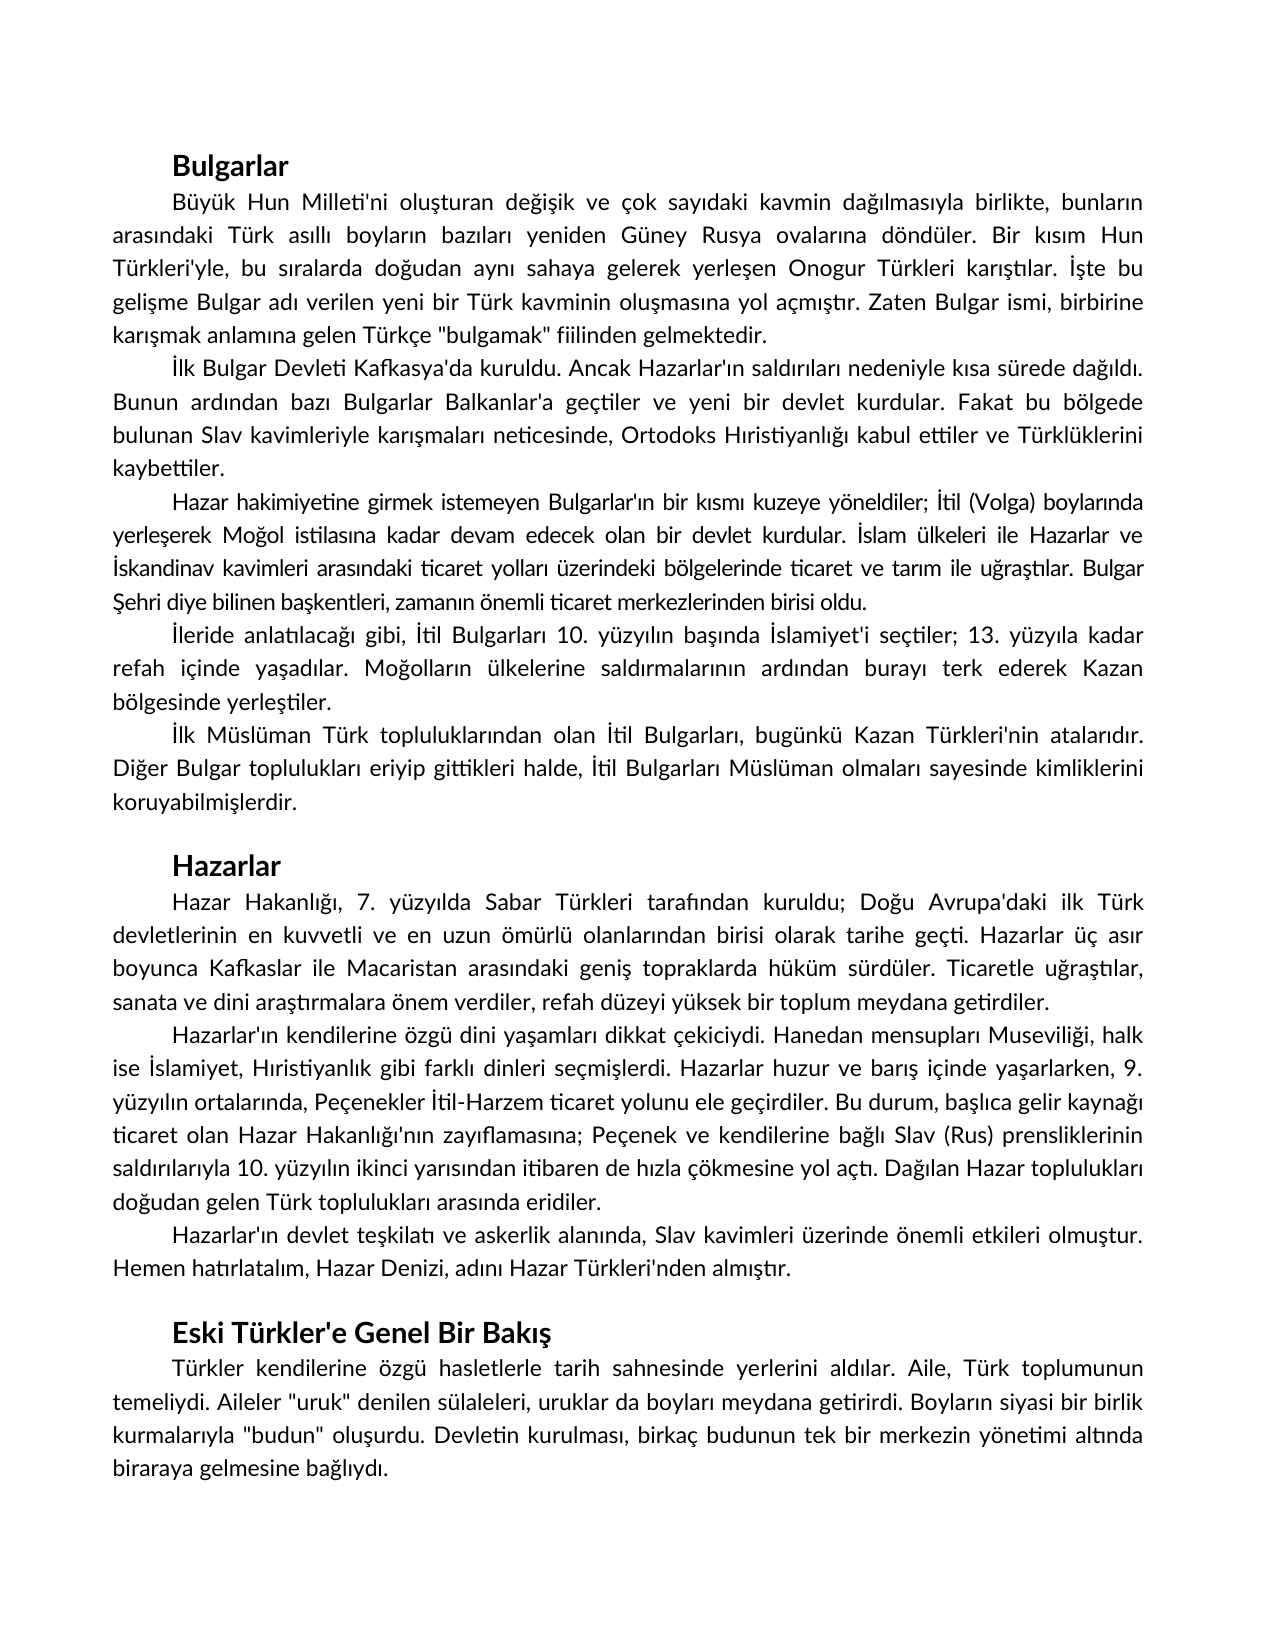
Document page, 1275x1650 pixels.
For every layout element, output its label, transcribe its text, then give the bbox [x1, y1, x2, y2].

text Hazarlar [112, 850, 1145, 883]
text Büyük Hun Milleti'ni oluşturan değişik ve çok sayıdaki kavmin dağılmasıyla birlikte, bunların arasındaki Türk asıllı boyların bazıları yeniden Güney Rusya ovalarına döndüler. Bir kısım Hun Türkleri'yle, bu sıralarda doğudan aynı sahaya gelerek yerleşen Onogur Türkleri karıştılar. İşte bu gelişme Bulgar adı verilen yeni bir Türk kavminin oluşmasına yol açmıştır. Zaten Bulgar ismi, birbirine karışmak anlamına gelen Türkçe "bulgamak" fiilinden gelmektedir. [112, 183, 1145, 350]
text İlk Müslüman Türk topluluklarından olan İtil Bulgarları, bugünkü Kazan Türkleri'nin atalarıdır. Diğer Bulgar toplulukları eriyip gittikleri halde, İtil Bulgarları Müslüman olmaları sayesinde kimliklerini koruyabilmişlerdir. [112, 717, 1145, 817]
text Eski Türkler'e Genel Bir Bakış [112, 1317, 1145, 1350]
text İleride anlatılacağı gibi, İtil Bulgarları 10. yüzyılın başında İslamiyet'i seçtiler; 13. yüzyıla kadar refah içinde yaşadılar. Moğolların ülkelerine saldırmalarının ardından burayı terk ederek Kazan bölgesinde yerleştiler. [112, 617, 1145, 717]
text Hazarlar'ın kendilerine özgü dini yaşamları dikkat çekiciydi. Hanedan mensupları Museviliği, halk ise İslamiyet, Hıristiyanlık gibi farklı dinleri seçmişlerdi. Hazarlar huzur ve barış içinde yaşarlarken, 9. yüzyılın ortalarında, Peçenekler İtil-Harzem ticaret yolunu ele geçirdiler. Bu durum, başlıca gelir kaynağı ticaret olan Hazar Hakanlığı'nın zayıflamasına; Peçenek ve kendilerine bağlı Slav (Rus) prensliklerinin saldırılarıyla 10. yüzyılın ikinci yarısından itibaren de hızla çökmesine yol açtı. Dağılan Hazar toplulukları doğudan gelen Türk toplulukları arasında eridiler. [112, 1017, 1145, 1217]
text Hazarlar'ın devlet teşkilatı ve askerlik alanında, Slav kavimleri üzerinde önemli etkileri olmuştur. Hemen hatırlatalım, Hazar Denizi, adını Hazar Türkleri'nden almıştır. [112, 1217, 1145, 1283]
text Bulgarlar [112, 150, 1145, 183]
text Hazar Hakanlığı, 7. yüzyılda Sabar Türkleri tarafından kuruldu; Doğu Avrupa'daki ilk Türk devletlerinin en kuvvetli ve en uzun ömürlü olanlarından birisi olarak tarihe geçti. Hazarlar üç asır boyunca Kafkaslar ile Macaristan arasındaki geniş topraklarda hüküm sürdüler. Ticaretle uğraştılar, sanata ve dini araştırmalara önem verdiler, refah düzeyi yüksek bir toplum meydana getirdiler. [112, 883, 1145, 1017]
text Türkler kendilerine özgü hasletlerle tarih sahnesinde yerlerini aldılar. Aile, Türk toplumunun temeliydi. Aileler "uruk" denilen sülaleleri, uruklar da boyları meydana getirirdi. Boyların siyasi bir birlik kurmalarıyla "budun" oluşurdu. Devletin kurulması, birkaç budunun tek bir merkezin yönetimi altında biraraya gelmesine bağlıydı. [112, 1350, 1145, 1483]
text Hazar hakimiyetine girmek istemeyen Bulgarlar'ın bir kısmı kuzeye yöneldiler; İtil (Volga) boylarında yerleşerek Moğol istilasına kadar devam edecek olan bir devlet kurdular. İslam ülkeleri ile Hazarlar ve İskandinav kavimleri arasındaki ticaret yolları üzerindeki bölgelerinde ticaret ve tarım ile uğraştılar. Bulgar Şehri diye bilinen başkentleri, zamanın önemli ticaret merkezlerinden birisi oldu. [112, 483, 1145, 617]
text İlk Bulgar Devleti Kafkasya'da kuruldu. Ancak Hazarlar'ın saldırıları nedeniyle kısa sürede dağıldı. Bunun ardından bazı Bulgarlar Balkanlar'a geçtiler ve yeni bir devlet kurdular. Fakat bu bölgede bulunan Slav kavimleriyle karışmaları neticesinde, Ortodoks Hıristiyanlığı kabul ettiler ve Türklüklerini kaybettiler. [112, 350, 1145, 483]
